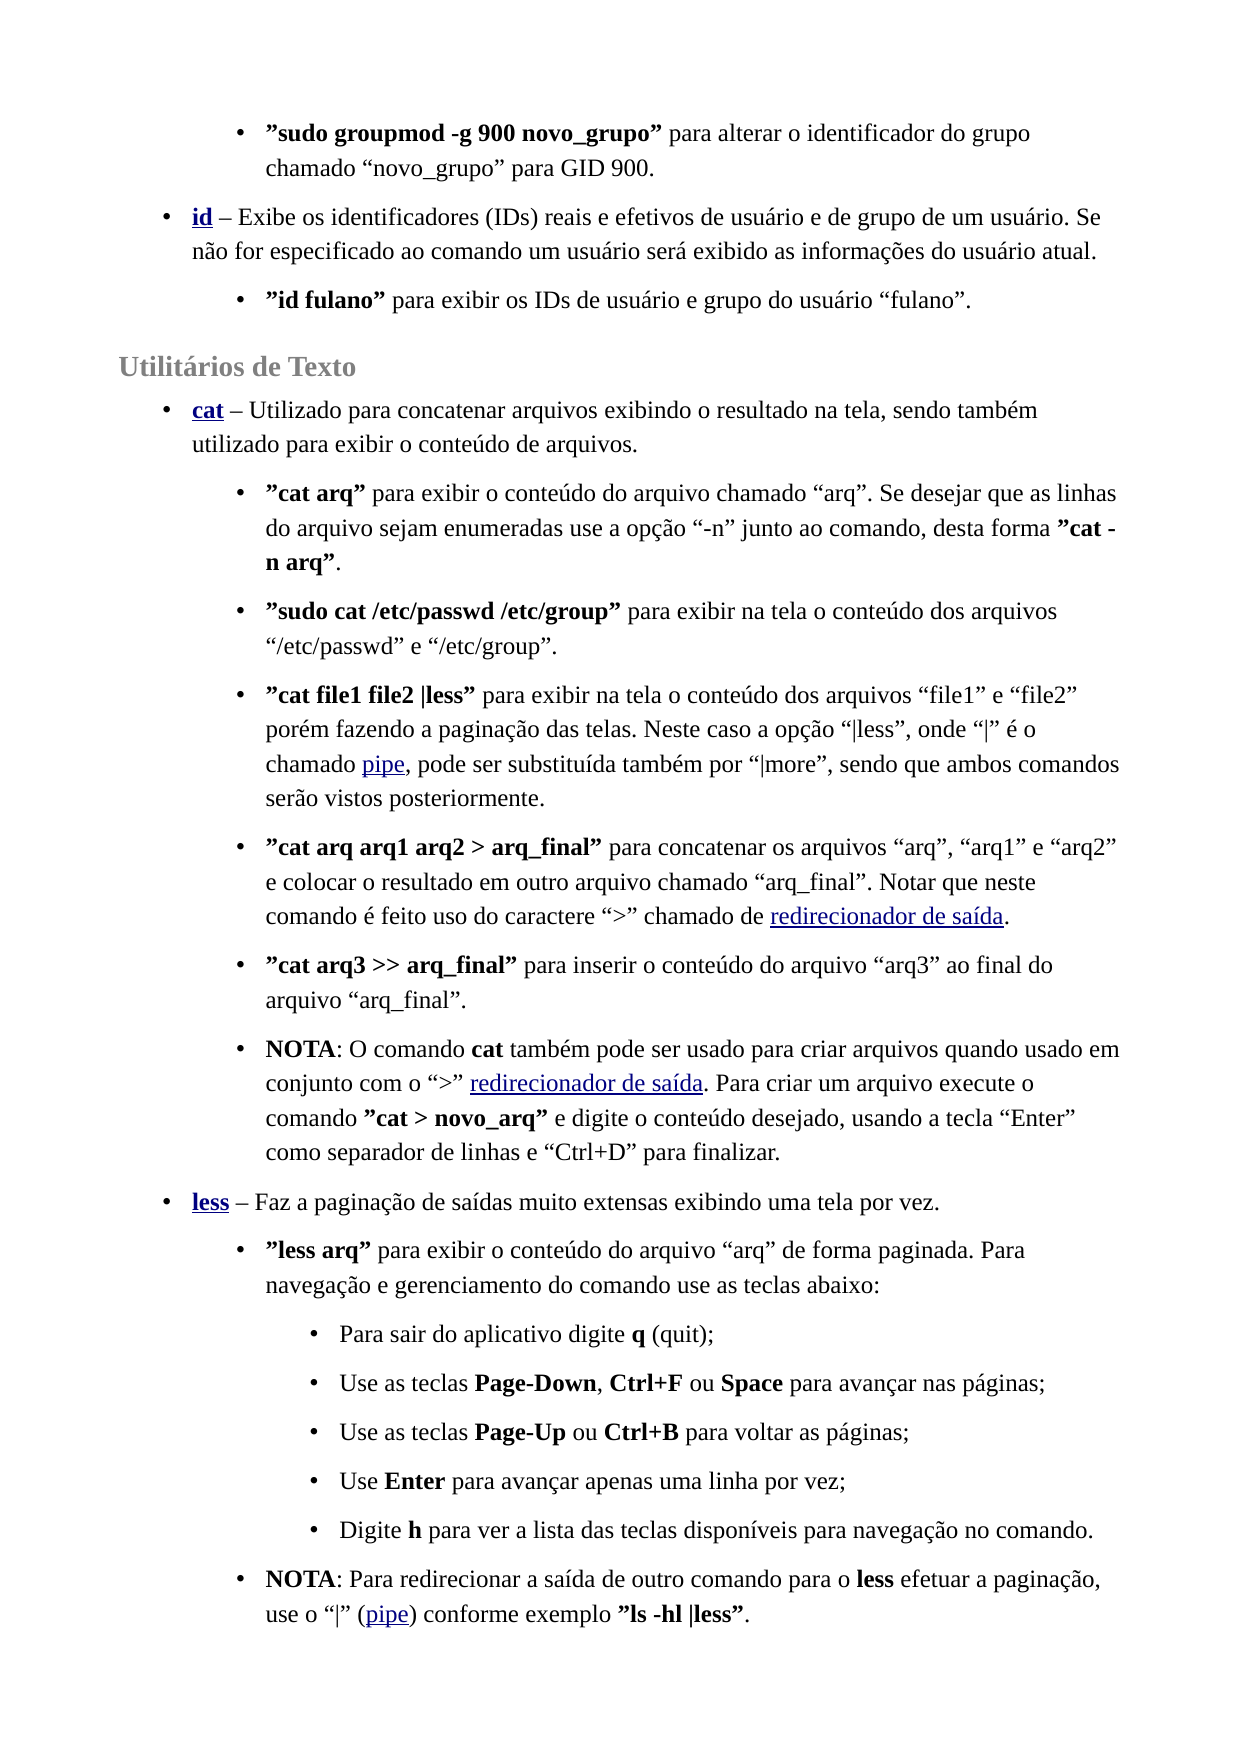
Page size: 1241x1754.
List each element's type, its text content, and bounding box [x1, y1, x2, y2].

list ”less arq” para exibir o conteúdo do arquivo “arq” de forma paginada. Para navegação e gerenciamento do comando use as teclas abaixo: [236, 1236, 1122, 1299]
list ”cat file1 file2 |less” para exibir na tela o conteúdo dos arquivos “file1” e “file2” porém fazendo a paginação das telas. Neste caso a opção “|less”, onde “|” é o chamado pipe, pode ser substituída também por “|more”, sendo que ambos comandos serão vistos posteriormente. [236, 680, 1122, 812]
subtitle Utilitários de Texto [118, 349, 1122, 382]
list Use as teclas Page-Down, Ctrl+F ou Space para avançar nas páginas; [309, 1368, 1122, 1397]
list Digite h para ver a lista das teclas disponíveis para navegação no comando. [309, 1515, 1122, 1544]
list Use Enter para avançar apenas uma linha por vez; [309, 1466, 1122, 1495]
list ”cat arq3 >> arq_final” para inserir o conteúdo do arquivo “arq3” ao final do arquivo “arq_final”. [236, 951, 1122, 1014]
list ”sudo cat /etc/passwd /etc/group” para exibir na tela o conteúdo dos arquivos “/etc/passwd” e “/etc/group”. [236, 596, 1122, 660]
list cat – Utilizado para concatenar arquivos exibindo o resultado na tela, sendo também utilizado para exibir o conteúdo de arquivos. [162, 395, 1122, 458]
list ”id fulano” para exibir os IDs de usuário e grupo do usuário “fulano”. [236, 285, 1122, 314]
list Para sair do aplicativo digite q (quit); [309, 1319, 1122, 1348]
list NOTA: Para redirecionar a saída de outro comando para o less efetuar a paginação, use o “|” (pipe) conforme exemplo ”ls -hl |less”. [236, 1564, 1122, 1628]
list ”cat arq arq1 arq2 > arq_final” para concatenar os arquivos “arq”, “arq1” e “arq2” e colocar o resultado em outro arquivo chamado “arq_final”. Notar que neste comando é feito uso do caractere “>” chamado de redirecionador de saída. [236, 832, 1122, 930]
list ”sudo groupmod -g 900 novo_grupo” para alterar o identificador do grupo chamado “novo_grupo” para GID 900. [236, 118, 1122, 181]
list id – Exibe os identificadores (IDs) reais e efetivos de usuário e de grupo de um usuário. Se não for especificado ao comando um usuário será exibido as informações do usuário atual. [162, 202, 1122, 265]
list ”cat arq” para exibir o conteúdo do arquivo chamado “arq”. Se desejar que as linhas do arquivo sejam enumeradas use a opção “-n” junto ao comando, desta forma ”cat -n arq”. [236, 478, 1122, 576]
list less – Faz a paginação de saídas muito extensas exibindo uma tela por vez. [162, 1187, 1122, 1215]
list NOTA: O comando cat também pode ser usado para criar arquivos quando usado em conjunto com o “>” redirecionador de saída. Para criar um arquivo execute o comando ”cat > novo_arq” e digite o conteúdo desejado, usando a tecla “Enter” como separador de linhas e “Ctrl+D” para finalizar. [236, 1034, 1122, 1166]
list Use as teclas Page-Up ou Ctrl+B para voltar as páginas; [309, 1417, 1122, 1446]
